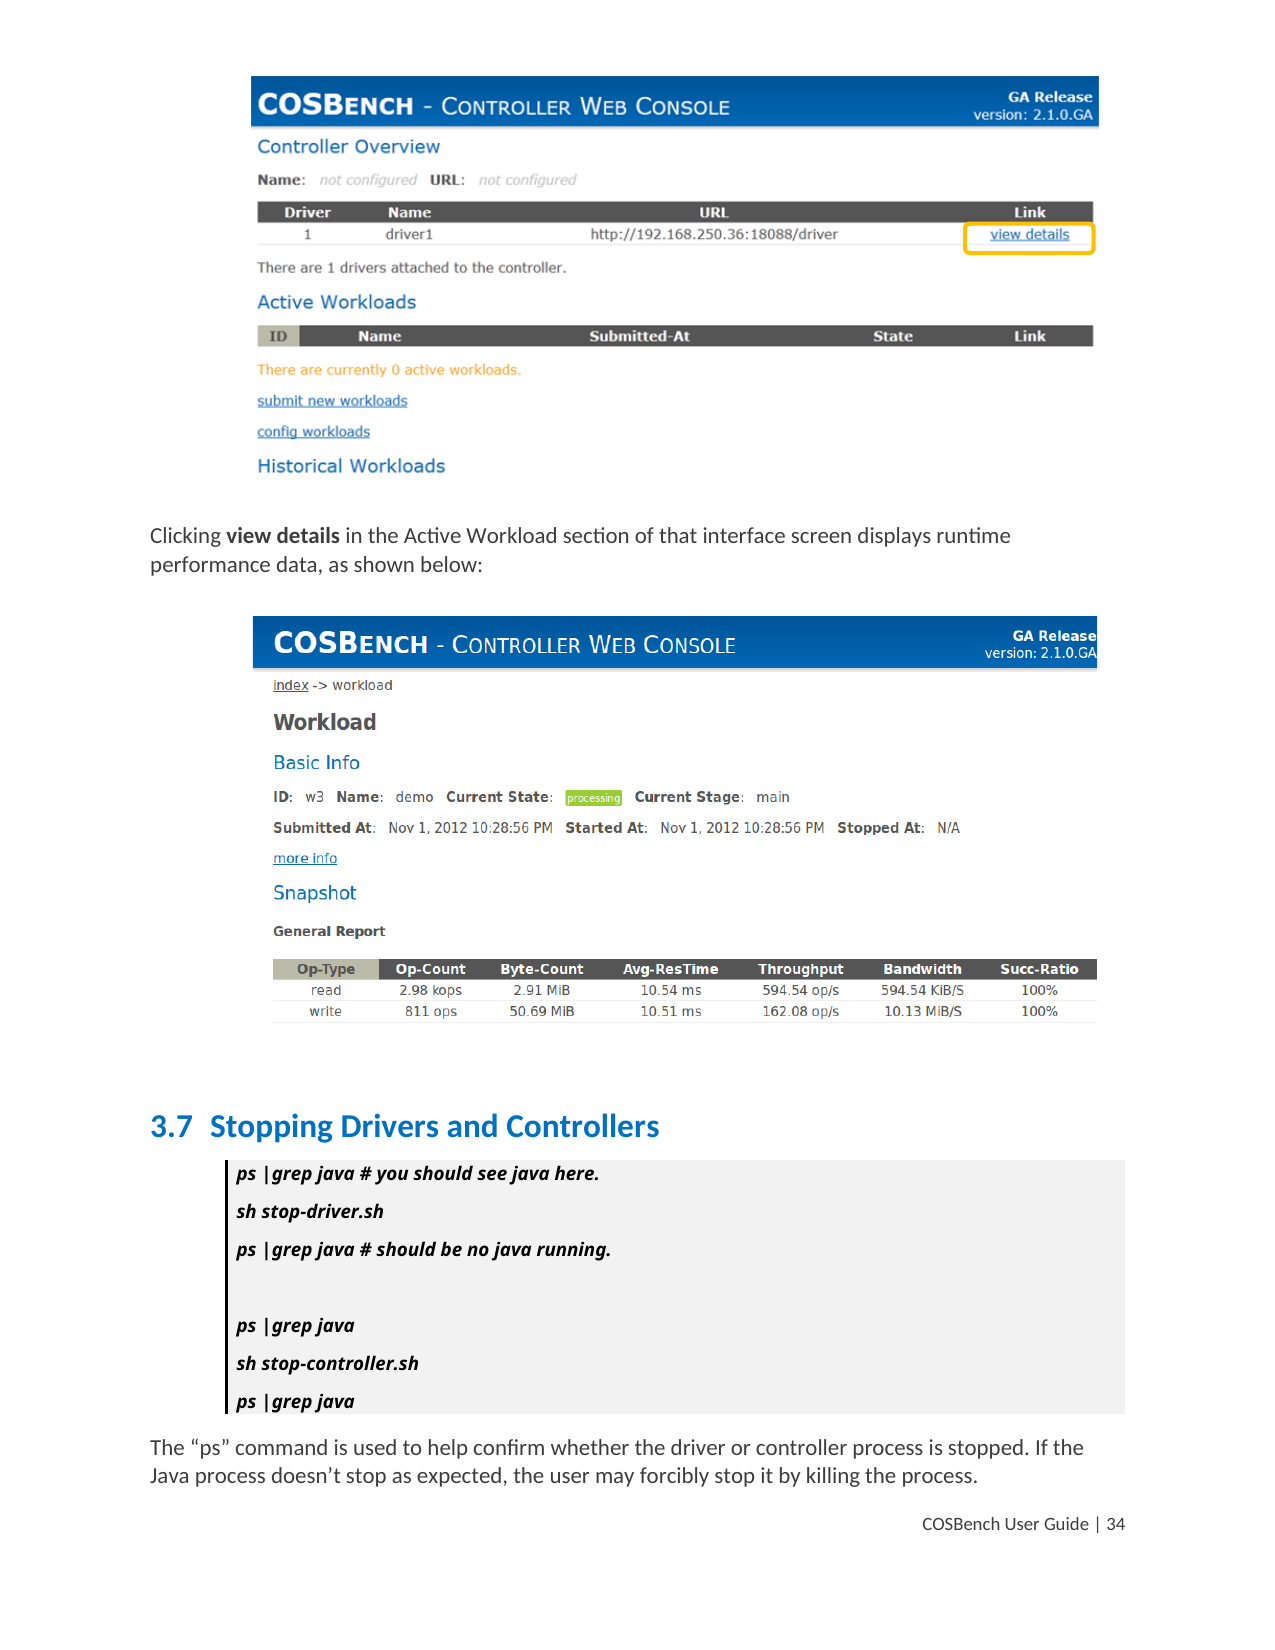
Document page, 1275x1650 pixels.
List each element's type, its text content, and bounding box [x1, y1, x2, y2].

picture [252, 616, 1098, 1030]
text ps |grep java [357, 1312, 1125, 1338]
text ps |grep java [357, 1388, 1125, 1414]
text sh stop-driver.sh [391, 1198, 1125, 1224]
text ps |grep java # you should see java here. [607, 1160, 1125, 1186]
subtitle Stopping Drivers and Controllers [150, 1105, 1125, 1146]
picture [249, 75, 1101, 483]
text Clicking view details in the Active Workload section of that interface screen displays runtime performance data, as shown below: [150, 521, 1125, 578]
text ps |grep java # should be no java running. [614, 1236, 1125, 1262]
text sh stop-controller.sh [426, 1350, 1125, 1376]
text The “ps” command is used to help confirm whether the driver or controller process is stopped. If the Java process doesn’t stop as expected, the user may forcibly stop it by killing the process. [150, 1433, 1125, 1490]
